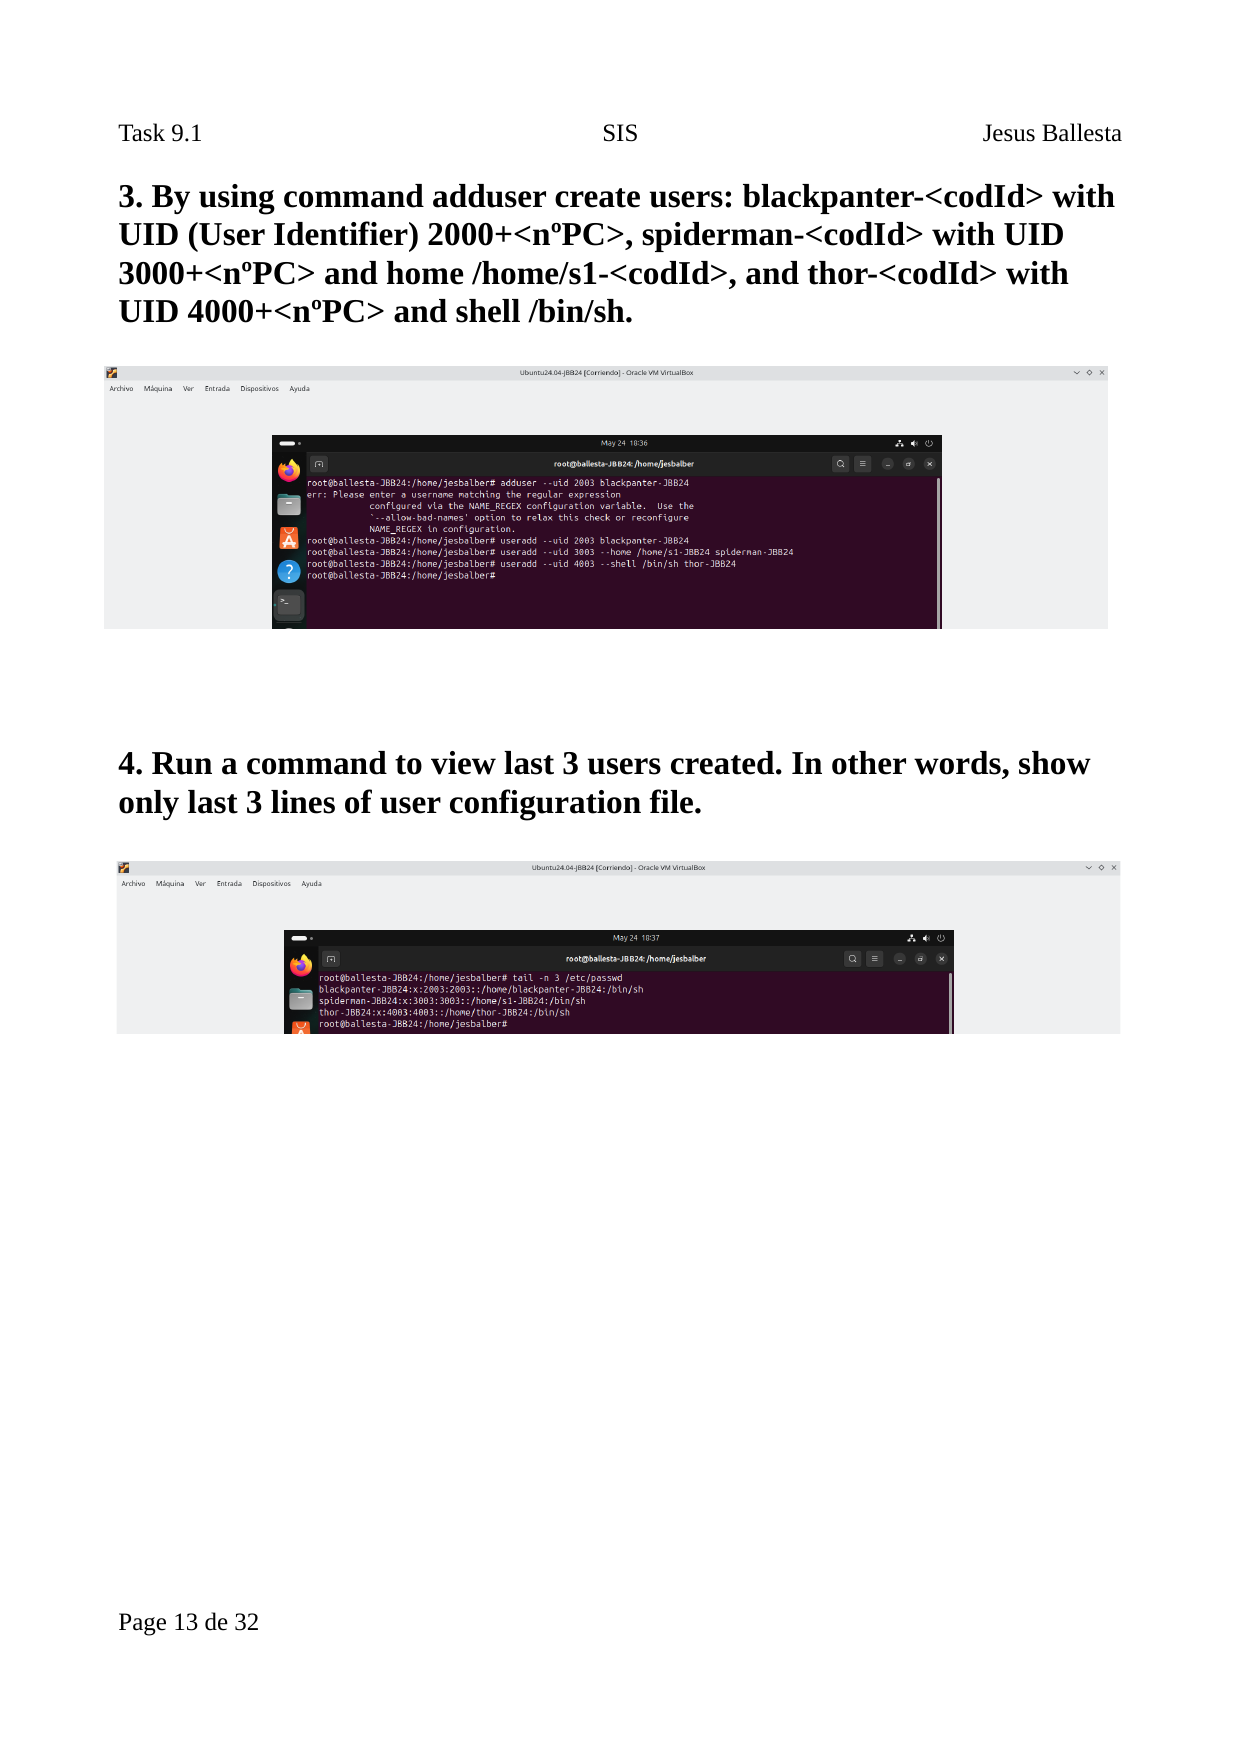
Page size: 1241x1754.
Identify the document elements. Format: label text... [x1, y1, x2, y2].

picture [104, 365, 1108, 629]
text 3. By using command adduser create users: blackpanter-<codId> with UID (User Identifier) 2000+<nºPC>, spiderman-<codId> with UID 3000+<nºPC> and home /home/s1-<codId>, and thor-<codId> with UID 4000+<nºPC> and shell /bin/sh. [118, 176, 1122, 330]
text 4. Run a command to view last 3 users created. In other words, show only last 3 lines of user configuration file. [118, 743, 1122, 820]
picture [116, 860, 1121, 1034]
